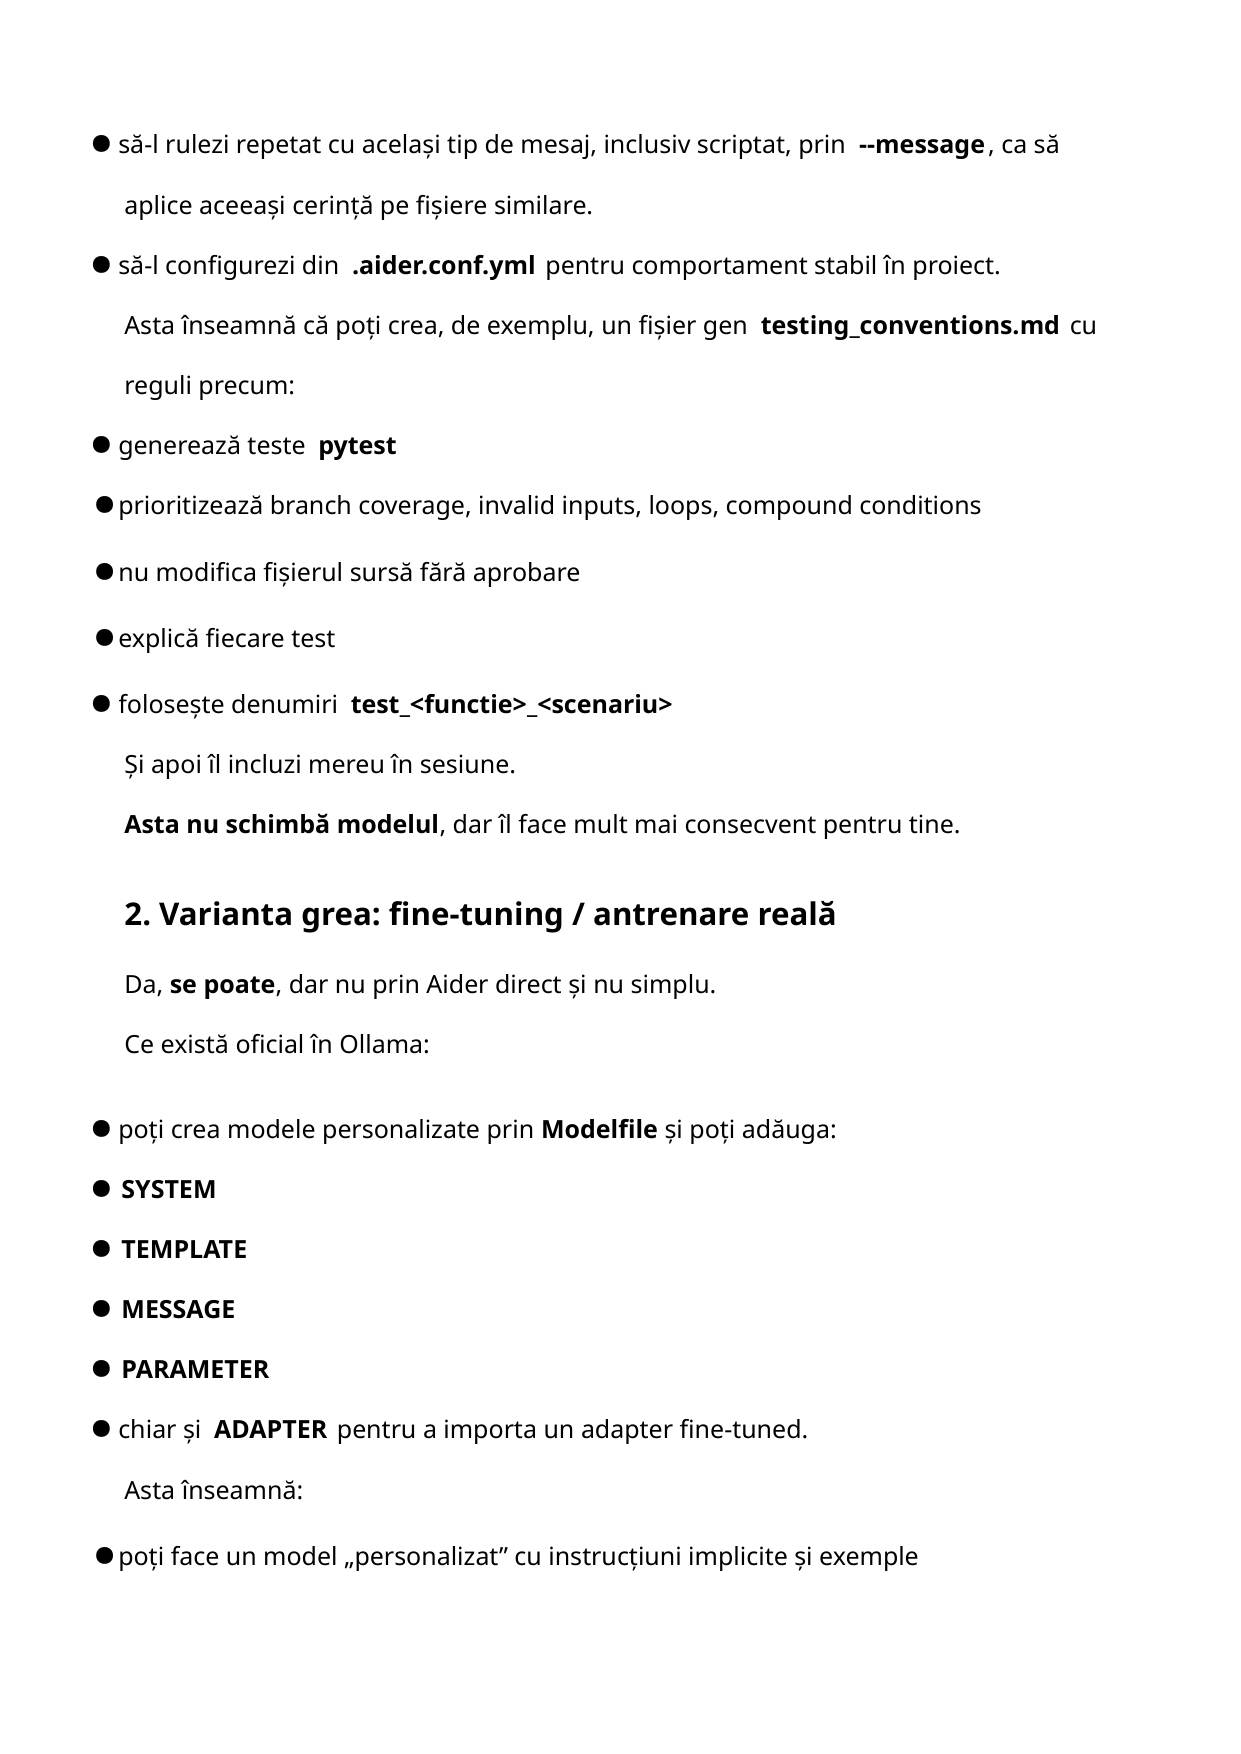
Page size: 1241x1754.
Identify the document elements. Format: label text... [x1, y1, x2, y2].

list SYSTEM [119, 1166, 1122, 1209]
subtitle 2. Varianta grea: fine-tuning / antrenare reală [119, 886, 1122, 938]
text Și apoi îl incluzi mereu în sesiune. Asta nu schimbă modelul, dar îl face mult mai consecvent pentru tine. [119, 741, 1122, 844]
text Ce există oficial în Ollama: [119, 1021, 1122, 1064]
list TEMPLATE [119, 1226, 1122, 1269]
text Da, se poate, dar nu prin Aider direct și nu simplu. [119, 960, 1122, 1003]
list să-l configurezi din .aider.conf.yml pentru comportament stabil în proiect. [119, 241, 1122, 284]
text Asta înseamnă: [119, 1466, 1122, 1509]
list generează teste pytest [119, 422, 1122, 465]
list chiar și ADAPTER pentru a importa un adapter fine-tuned. [119, 1406, 1122, 1449]
list folosește denumiri test_<functie>_<scenariu> [119, 681, 1122, 724]
list poți crea modele personalizate prin Modelfile și poți adăuga: [119, 1106, 1122, 1149]
list prioritizează branch coverage, invalid inputs, loops, compound conditions [119, 482, 1122, 525]
list PARAMETER [119, 1346, 1122, 1389]
list să-l rulezi repetat cu același tip de mesaj, inclusiv scriptat, prin --message, ca să aplice aceeași cerință pe fișiere similare. [119, 122, 1122, 224]
list explică fiecare test [119, 614, 1122, 658]
list MESSAGE [119, 1286, 1122, 1329]
list nu modifica fișierul sursă fără aprobare [119, 548, 1122, 591]
list poți face un model „personalizat” cu instrucțiuni implicite și exemple [119, 1533, 1122, 1579]
text Asta înseamnă că poți crea, de exemplu, un fișier gen testing_conventions.md cu reguli precum: [119, 301, 1122, 405]
